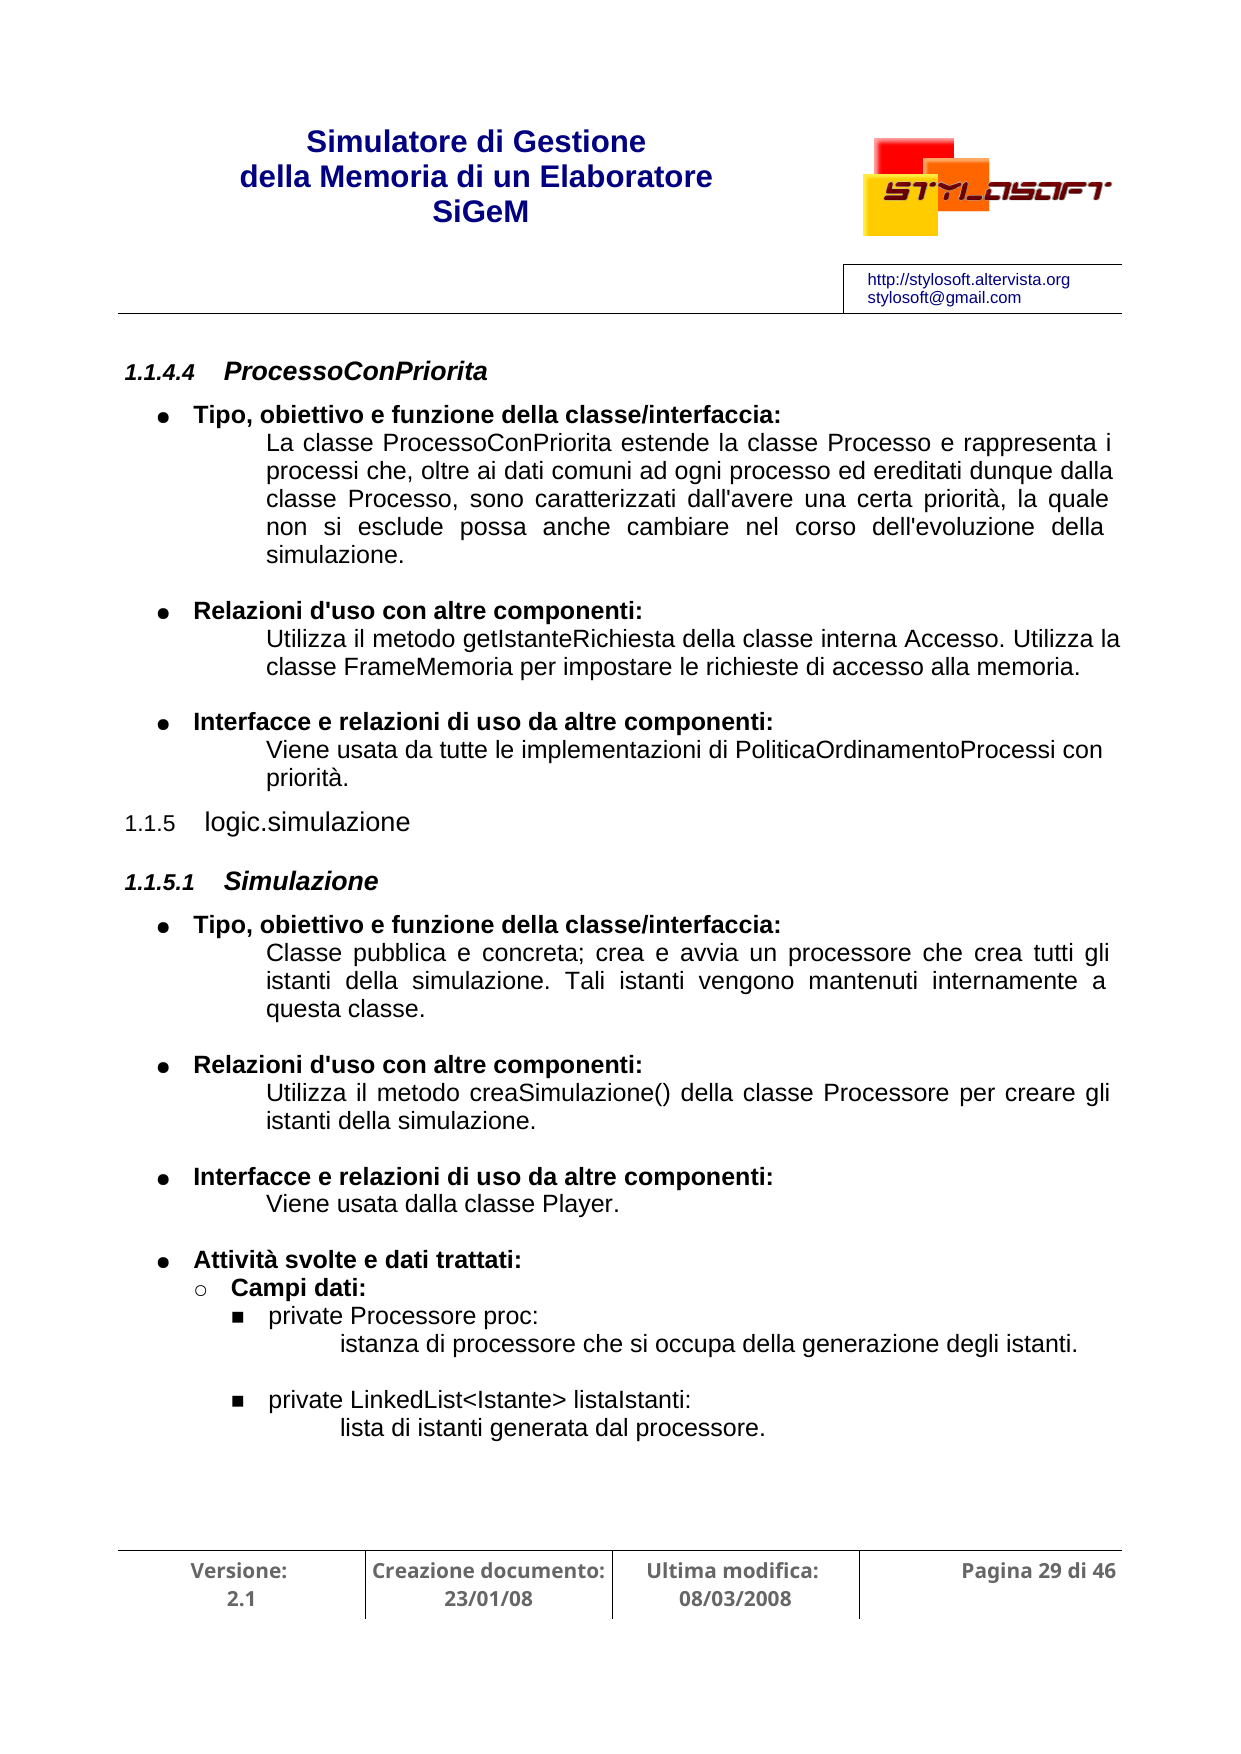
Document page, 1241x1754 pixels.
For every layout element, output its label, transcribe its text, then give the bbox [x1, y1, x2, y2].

picture [848, 123, 1117, 247]
subtitle ProcessoConPriorita [118, 357, 1122, 386]
list private Processore proc: [231, 1302, 1122, 1330]
list private LinkedList<Istante> listaIstanti: [231, 1386, 1122, 1413]
list Viene usata da tutte le implementazioni di PoliticaOrdinamentoProcessi con priorità. [156, 736, 1122, 792]
list Utilizza il metodo getIstanteRichiesta della classe interna Accesso. Utilizza la classe FrameMemoria per impostare le richieste di accesso alla memoria. [156, 624, 1122, 680]
list Viene usata dalla classe Player. [156, 1190, 1122, 1218]
list Classe pubblica e concreta; crea e avvia un processore che crea tutti gli istanti della simulazione. Tali istanti vengono mantenuti internamente a questa classe. [156, 939, 1122, 1023]
list Relazioni d'uso con altre componenti: [156, 596, 1122, 624]
list Attività svolte e dati trattati: [156, 1246, 1122, 1274]
text lista di istanti generata dal processore. [118, 1413, 1122, 1441]
list Relazioni d'uso con altre componenti: [156, 1051, 1122, 1078]
list La classe ProcessoConPriorita estende la classe Processo e rappresenta i processi che, oltre ai dati comuni ad ogni processo ed ereditati dunque dalla classe Processo, sono caratterizzati dall'avere una certa priorità, la quale non si esclude possa anche cambiare nel corso dell'evoluzione della simulazione. [156, 429, 1122, 568]
list Utilizza il metodo creaSimulazione() della classe Processore per creare gli istanti della simulazione. [156, 1078, 1122, 1134]
text istanza di processore che si occupa della generazione degli istanti. [118, 1330, 1122, 1358]
subtitle logic.simulazione [118, 807, 1122, 837]
list Interfacce e relazioni di uso da altre componenti: [156, 1162, 1122, 1190]
subtitle Simulazione [118, 867, 1122, 896]
list Campi dati: [193, 1274, 1122, 1302]
list Interfacce e relazioni di uso da altre componenti: [156, 708, 1122, 736]
list Tipo, obiettivo e funzione della classe/interfaccia: [156, 401, 1122, 429]
list Tipo, obiettivo e funzione della classe/interfaccia: [156, 911, 1122, 939]
